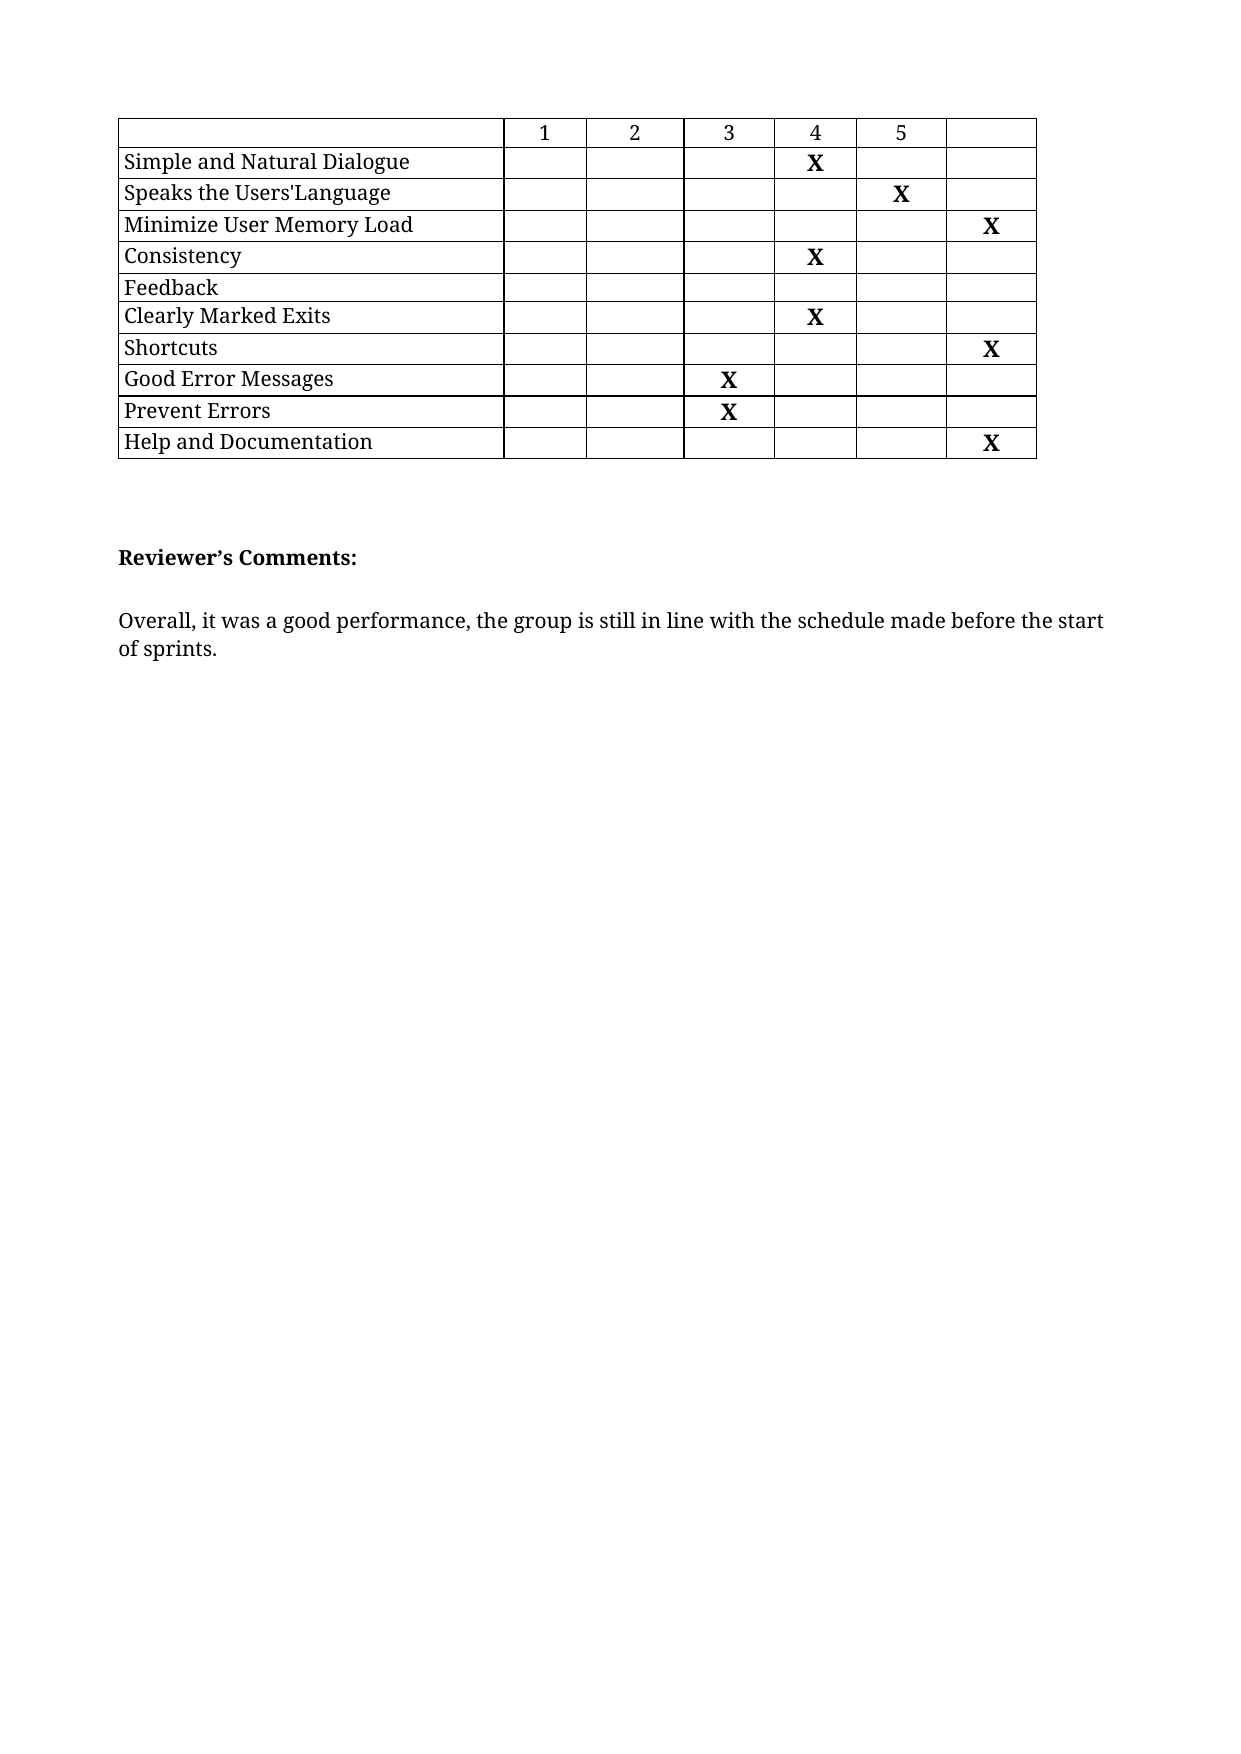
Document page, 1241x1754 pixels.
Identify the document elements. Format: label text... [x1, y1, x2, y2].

table_cell [587, 211, 683, 241]
table_cell [685, 274, 774, 301]
table_cell X [857, 179, 946, 210]
table_cell [685, 428, 774, 458]
table_cell [587, 334, 683, 364]
table_cell [775, 428, 856, 458]
table_cell [947, 119, 1036, 147]
table_cell 4 [775, 119, 856, 147]
table_cell [857, 302, 946, 333]
table_header [119, 119, 503, 147]
table_cell Shortcuts [119, 334, 503, 364]
table_cell [775, 179, 856, 210]
table_cell [587, 428, 683, 458]
table_cell [857, 334, 946, 364]
table_cell X [947, 211, 1036, 241]
table_cell [587, 179, 683, 210]
table_cell [685, 334, 774, 364]
table_cell [775, 397, 856, 427]
table_cell [587, 242, 683, 273]
table_cell Speaks the Users'Language [119, 179, 503, 210]
table_cell [587, 302, 683, 333]
table_cell [505, 365, 586, 395]
table_cell Help and Documentation [119, 428, 503, 458]
table_cell X [947, 334, 1036, 364]
table_cell [857, 211, 946, 241]
table_cell [857, 397, 946, 427]
table_cell [857, 365, 946, 395]
table_cell [685, 302, 774, 333]
table_cell X [685, 397, 774, 427]
table_cell Prevent Errors [119, 397, 503, 427]
table_cell Simple and Natural Dialogue [119, 148, 503, 178]
table_cell [505, 242, 586, 273]
table_cell [685, 148, 774, 178]
table_cell [505, 397, 586, 427]
table_cell [947, 148, 1036, 178]
table_cell Consistency [119, 242, 503, 273]
table_cell [505, 274, 586, 301]
table_cell [947, 242, 1036, 273]
table_cell Good Error Messages [119, 365, 503, 395]
table_cell [685, 211, 774, 241]
table_cell X [775, 302, 856, 333]
table_cell [947, 274, 1036, 301]
table_cell [775, 211, 856, 241]
table_cell [587, 397, 683, 427]
table_cell [685, 179, 774, 210]
table_cell [505, 334, 586, 364]
table_cell 5 [857, 119, 946, 147]
table_cell [857, 428, 946, 458]
table_cell [505, 428, 586, 458]
text Reviewer’s Comments: [118, 543, 1122, 600]
table_cell [505, 211, 586, 241]
table_cell [505, 179, 586, 210]
table_cell 1 [505, 119, 586, 147]
table_cell [947, 365, 1036, 395]
table_cell [857, 148, 946, 178]
table_cell [505, 302, 586, 333]
table_cell [587, 365, 683, 395]
table_cell [775, 334, 856, 364]
table_cell 2 [587, 119, 683, 147]
table_cell [587, 274, 683, 301]
table_cell Minimize User Memory Load [119, 211, 503, 241]
table_cell X [947, 428, 1036, 458]
table_cell [505, 148, 586, 178]
table_cell [947, 397, 1036, 427]
table_cell [857, 242, 946, 273]
table_cell [587, 148, 683, 178]
table_cell [947, 179, 1036, 210]
table_cell [775, 365, 856, 395]
table_cell 3 [685, 119, 774, 147]
table_cell [857, 274, 946, 301]
table_cell Feedback [119, 274, 503, 301]
table_cell X [685, 365, 774, 395]
table_cell [947, 302, 1036, 333]
table_cell X [775, 242, 856, 273]
table_cell [685, 242, 774, 273]
table_cell [775, 274, 856, 301]
table_cell Clearly Marked Exits [119, 302, 503, 333]
text Overall, it was a good performance, the group is still in line with the schedule made before the start of sprints. [118, 606, 1122, 663]
table_cell X [775, 148, 856, 178]
